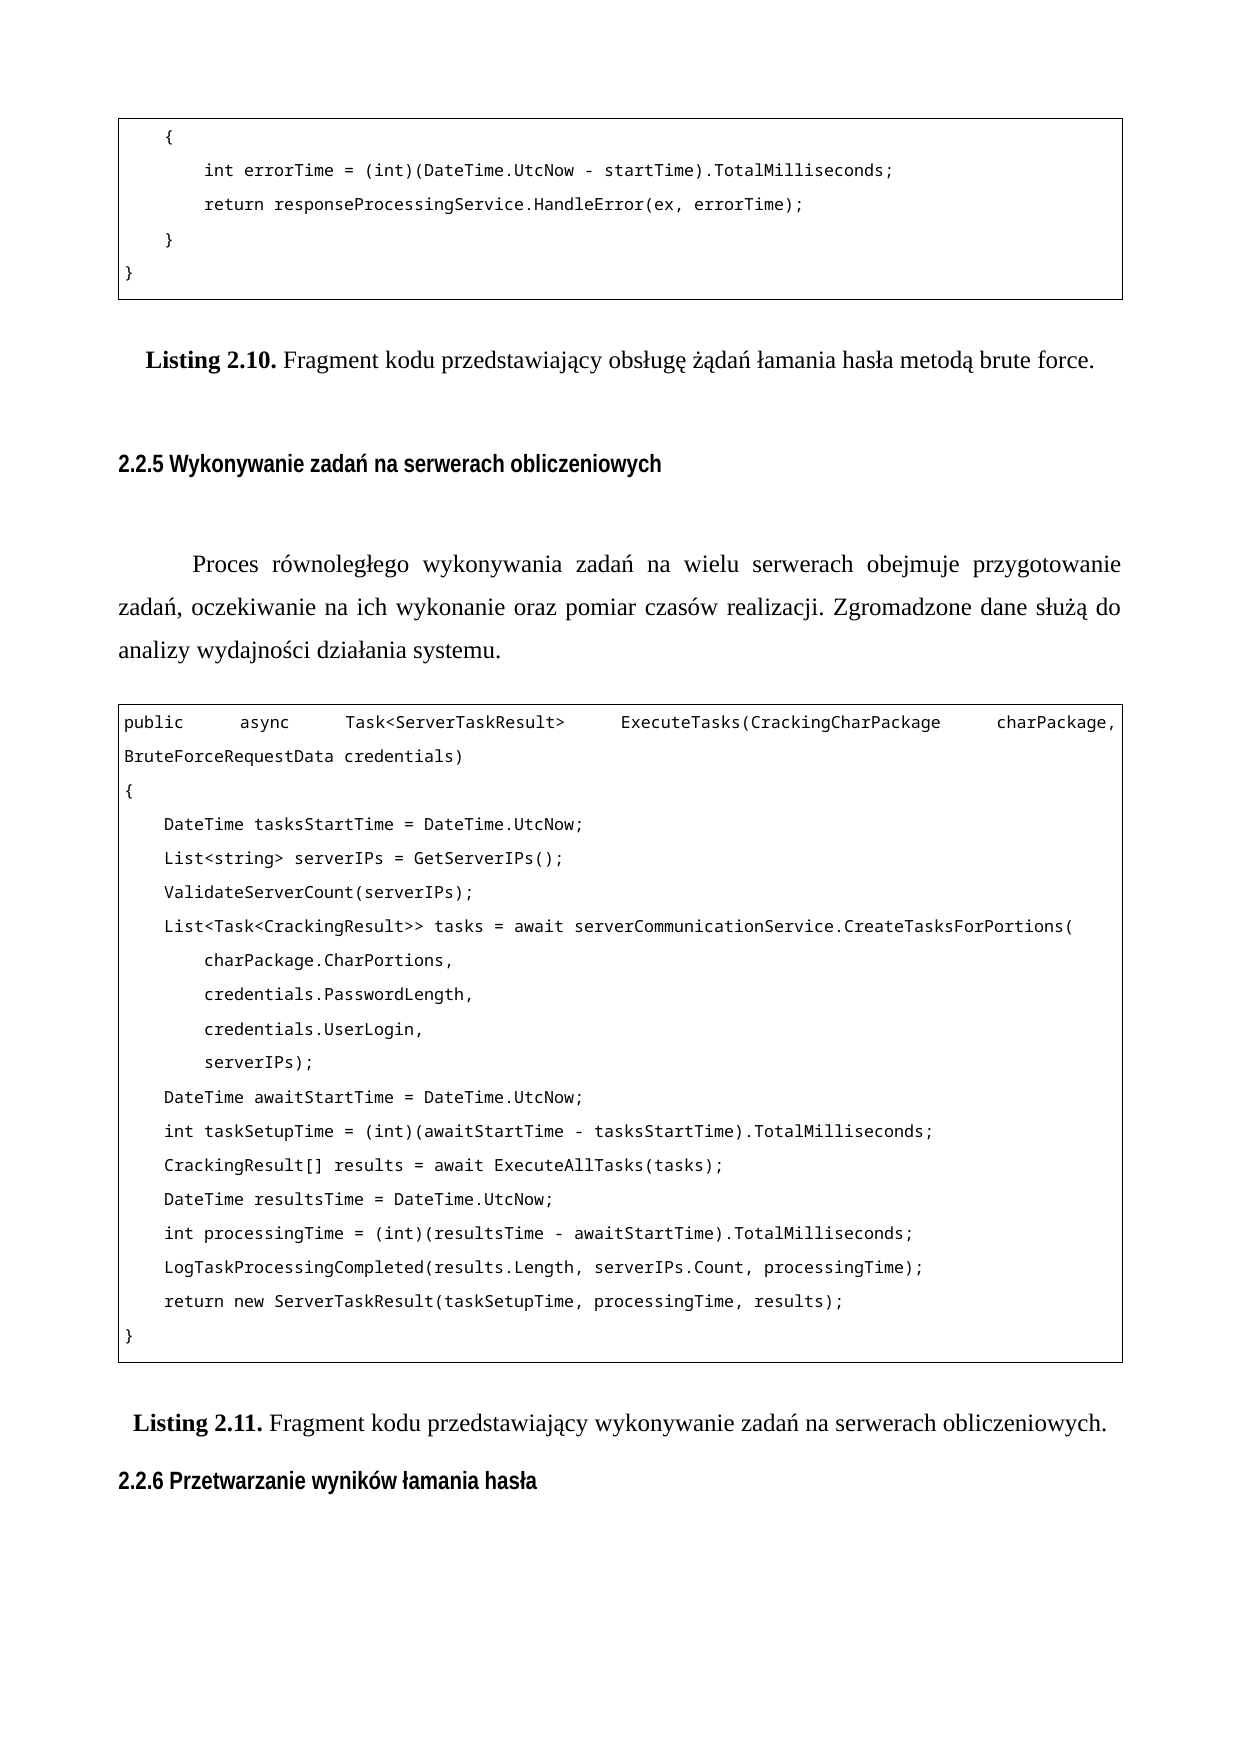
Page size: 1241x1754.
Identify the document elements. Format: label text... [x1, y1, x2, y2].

subtitle 2.2.6 Przetwarzanie wyników łamania hasła [118, 1466, 1122, 1494]
text Listing 2.10. Fragment kodu przedstawiający obsługę żądań łamania hasła metodą brute force. [118, 346, 1122, 374]
text Listing 2.11. Fragment kodu przedstawiający wykonywanie zadań na serwerach obliczeniowych. [118, 1408, 1122, 1437]
subtitle 2.2.5 Wykonywanie zadań na serwerach obliczeniowych [118, 449, 1122, 477]
table_header { int errorTime = (int)(DateTime.UtcNow - startTime).TotalMilliseconds; return responseProcessingService.HandleError(ex, errorTime); } } [119, 119, 1122, 299]
table_header public async Task<ServerTaskResult> ExecuteTasks(CrackingCharPackage charPackage, BruteForceRequestData credentials) { DateTime tasksStartTime = DateTime.UtcNow; List<string> serverIPs = GetServerIPs(); ValidateServerCount(serverIPs); List<Task<CrackingResult>> tasks = await serverCommunicationService.CreateTasksForPortions( charPackage.CharPortions, credentials.PasswordLength, credentials.UserLogin, serverIPs); DateTime awaitStartTime = DateTime.UtcNow; int taskSetupTime = (int)(awaitStartTime - tasksStartTime).TotalMilliseconds; CrackingResult[] results = await ExecuteAllTasks(tasks); DateTime resultsTime = DateTime.UtcNow; int processingTime = (int)(resultsTime - awaitStartTime).TotalMilliseconds; LogTaskProcessingCompleted(results.Length, serverIPs.Count, processingTime); return new ServerTaskResult(taskSetupTime, processingTime, results); } [119, 705, 1122, 1362]
text Proces równoległego wykonywania zadań na wielu serwerach obejmuje przygotowanie zadań, oczekiwanie na ich wykonanie oraz pomiar czasów realizacji. Zgromadzone dane służą do analizy wydajności działania systemu. [118, 549, 1122, 664]
